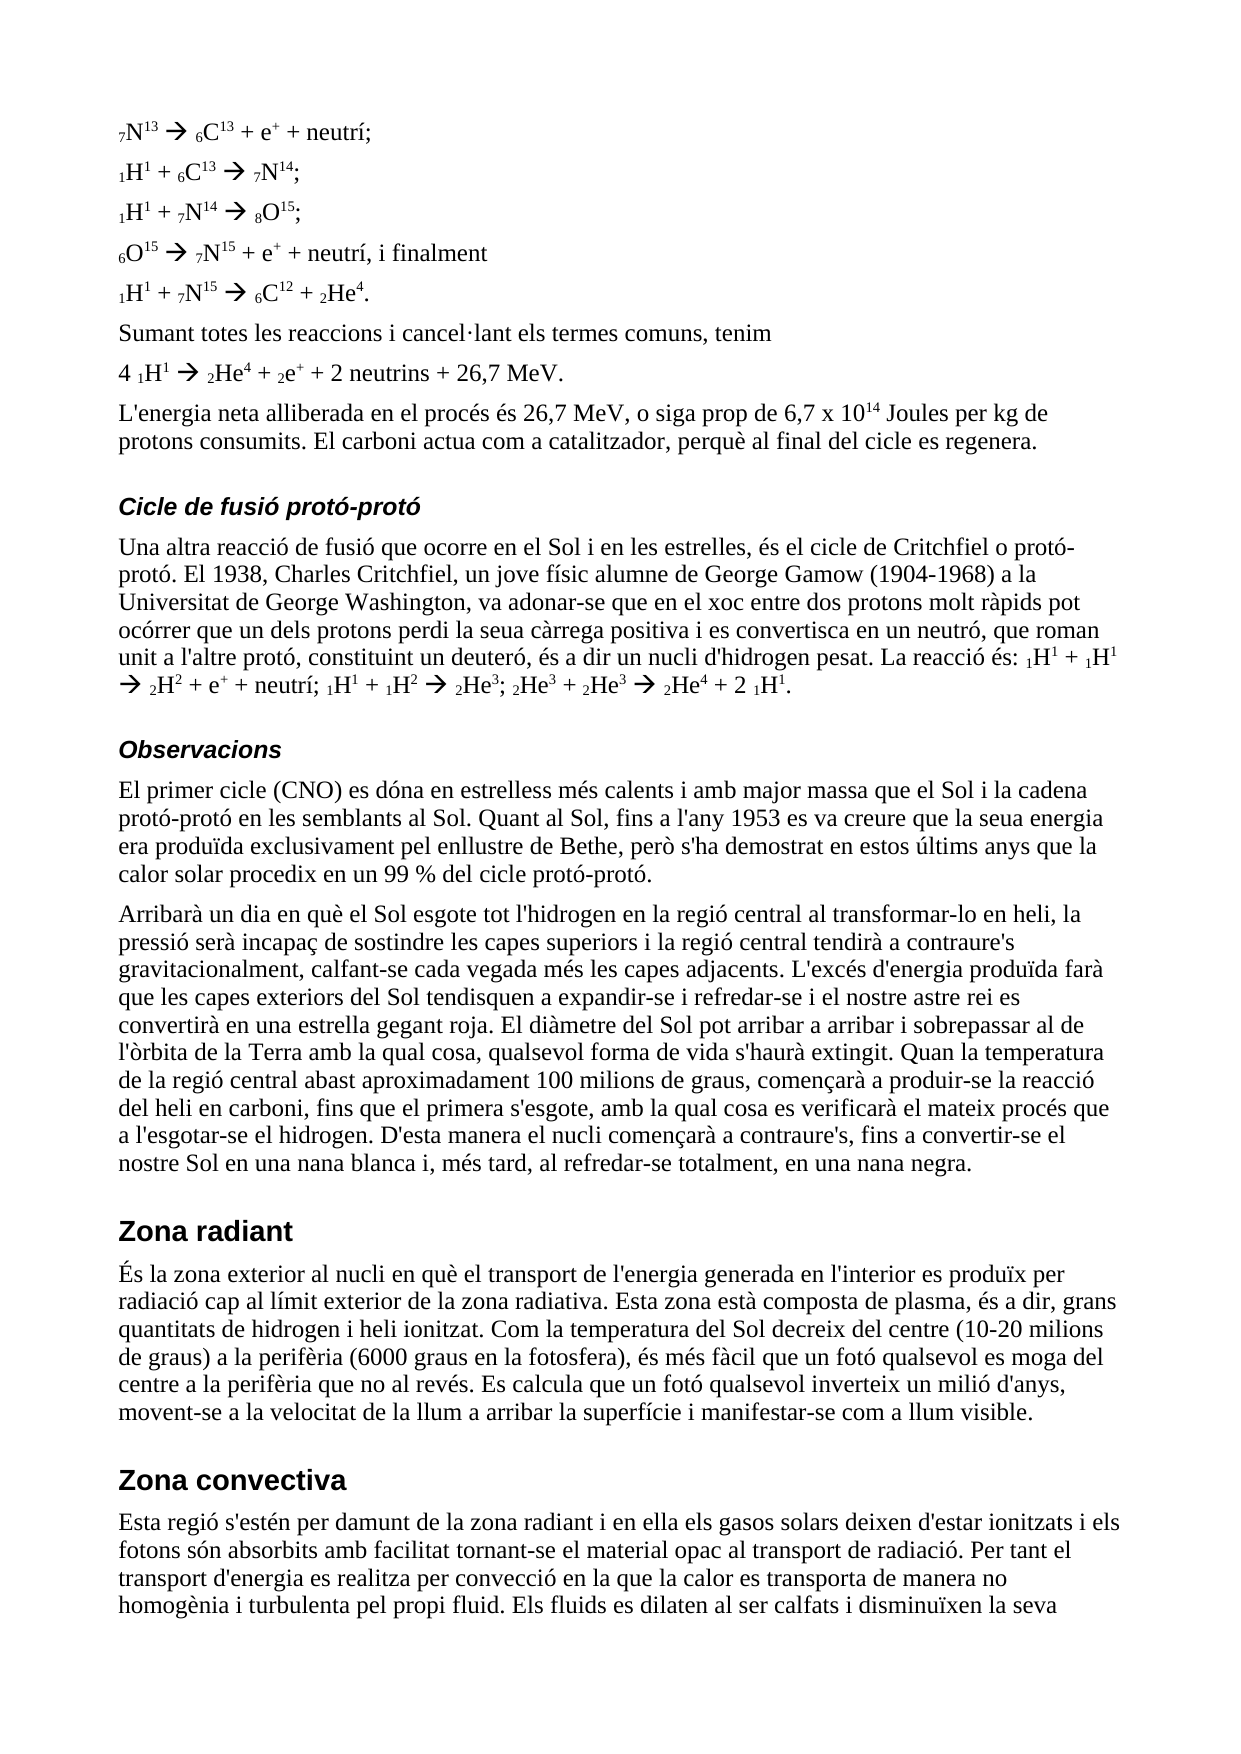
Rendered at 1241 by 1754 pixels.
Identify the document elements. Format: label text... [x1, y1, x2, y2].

text És la zona exterior al nucli en què el transport de l'energia generada en l'interior es produïx per radiació cap al límit exterior de la zona radiativa. Esta zona està composta de plasma, és a dir, grans quantitats de hidrogen i heli ionitzat. Com la temperatura del Sol decreix del centre (10-20 milions de graus) a la perifèria (6000 graus en la fotosfera), és més fàcil que un fotó qualsevol es moga del centre a la perifèria que no al revés. Es calcula que un fotó qualsevol inverteix un milió d'anys, movent-se a la velocitat de la llum a arribar la superfície i manifestar-se com a llum visible. [118, 1260, 1122, 1426]
text 1H1 + 7N15  6C12 + 2He4. [118, 279, 1122, 307]
text Sumant totes les reaccions i cancel·lant els termes comuns, tenim [118, 319, 1122, 347]
text Esta regió s'estén per damunt de la zona radiant i en ella els gasos solars deixen d'estar ionitzats i els fotons són absorbits amb facilitat tornant-se el material opac al transport de radiació. Per tant el transport d'energia es realitza per convecció en la que la calor es transporta de manera no homogènia i turbulenta pel propi fluid. Els fluids es dilaten al ser calfats i disminuïxen la seva [118, 1508, 1122, 1619]
text 7N13  6C13 + e+ + neutrí; [118, 118, 1122, 146]
text Arribarà un dia en què el Sol esgote tot l'hidrogen en la regió central al transformar-lo en heli, la pressió serà incapaç de sostindre les capes superiors i la regió central tendirà a contraure's gravitacionalment, calfant-se cada vegada més les capes adjacents. L'excés d'energia produïda farà que les capes exteriors del Sol tendisquen a expandir-se i refredar-se i el nostre astre rei es convertirà en una estrella gegant roja. El diàmetre del Sol pot arribar a arribar i sobrepassar al de l'òrbita de la Terra amb la qual cosa, qualsevol forma de vida s'haurà extingit. Quan la temperatura de la regió central abast aproximadament 100 milions de graus, començarà a produir-se la reacció del heli en carboni, fins que el primera s'esgote, amb la qual cosa es verificarà el mateix procés que a l'esgotar-se el hidrogen. D'esta manera el nucli començarà a contraure's, fins a convertir-se el nostre Sol en una nana blanca i, més tard, al refredar-se totalment, en una nana negra. [118, 900, 1122, 1177]
subtitle Zona convectiva [118, 1463, 1122, 1496]
text 6O15  7N15 + e+ + neutrí, i finalment [118, 239, 1122, 266]
text L'energia neta alliberada en el procés és 26,7 MeV, o siga prop de 6,7 x 1014 Joules per kg de protons consumits. El carboni actua com a catalitzador, perquè al final del cicle es regenera. [118, 399, 1122, 455]
text 1H1 + 6C13  7N14; [118, 158, 1122, 186]
subtitle Zona radiant [118, 1214, 1122, 1247]
subtitle Observacions [118, 736, 1122, 764]
text 1H1 + 7N14  8O15; [118, 198, 1122, 226]
text Una altra reacció de fusió que ocorre en el Sol i en les estrelles, és el cicle de Critchfiel o protó-protó. El 1938, Charles Critchfiel, un jove físic alumne de George Gamow (1904-1968) a la Universitat de George Washington, va adonar-se que en el xoc entre dos protons molt ràpids pot ocórrer que un dels protons perdi la seua càrrega positiva i es convertisca en un neutró, que roman unit a l'altre protó, constituint un deuteró, és a dir un nucli d'hidrogen pesat. La reacció és: 1H1 + 1H1  2H2 + e+ + neutrí; 1H1 + 1H2  2He3; 2He3 + 2He3  2He4 + 2 1H1. [118, 533, 1122, 699]
text 4 1H1  2He4 + 2e+ + 2 neutrins + 26,7 MeV. [118, 359, 1122, 387]
subtitle Cicle de fusió protó-protó [118, 492, 1122, 520]
text El primer cicle (CNO) es dóna en estrelless més calents i amb major massa que el Sol i la cadena protó-protó en les semblants al Sol. Quant al Sol, fins a l'any 1953 es va creure que la seua energia era produïda exclusivament pel enllustre de Bethe, però s'ha demostrat en estos últims anys que la calor solar procedix en un 99 % del cicle protó-protó. [118, 777, 1122, 887]
